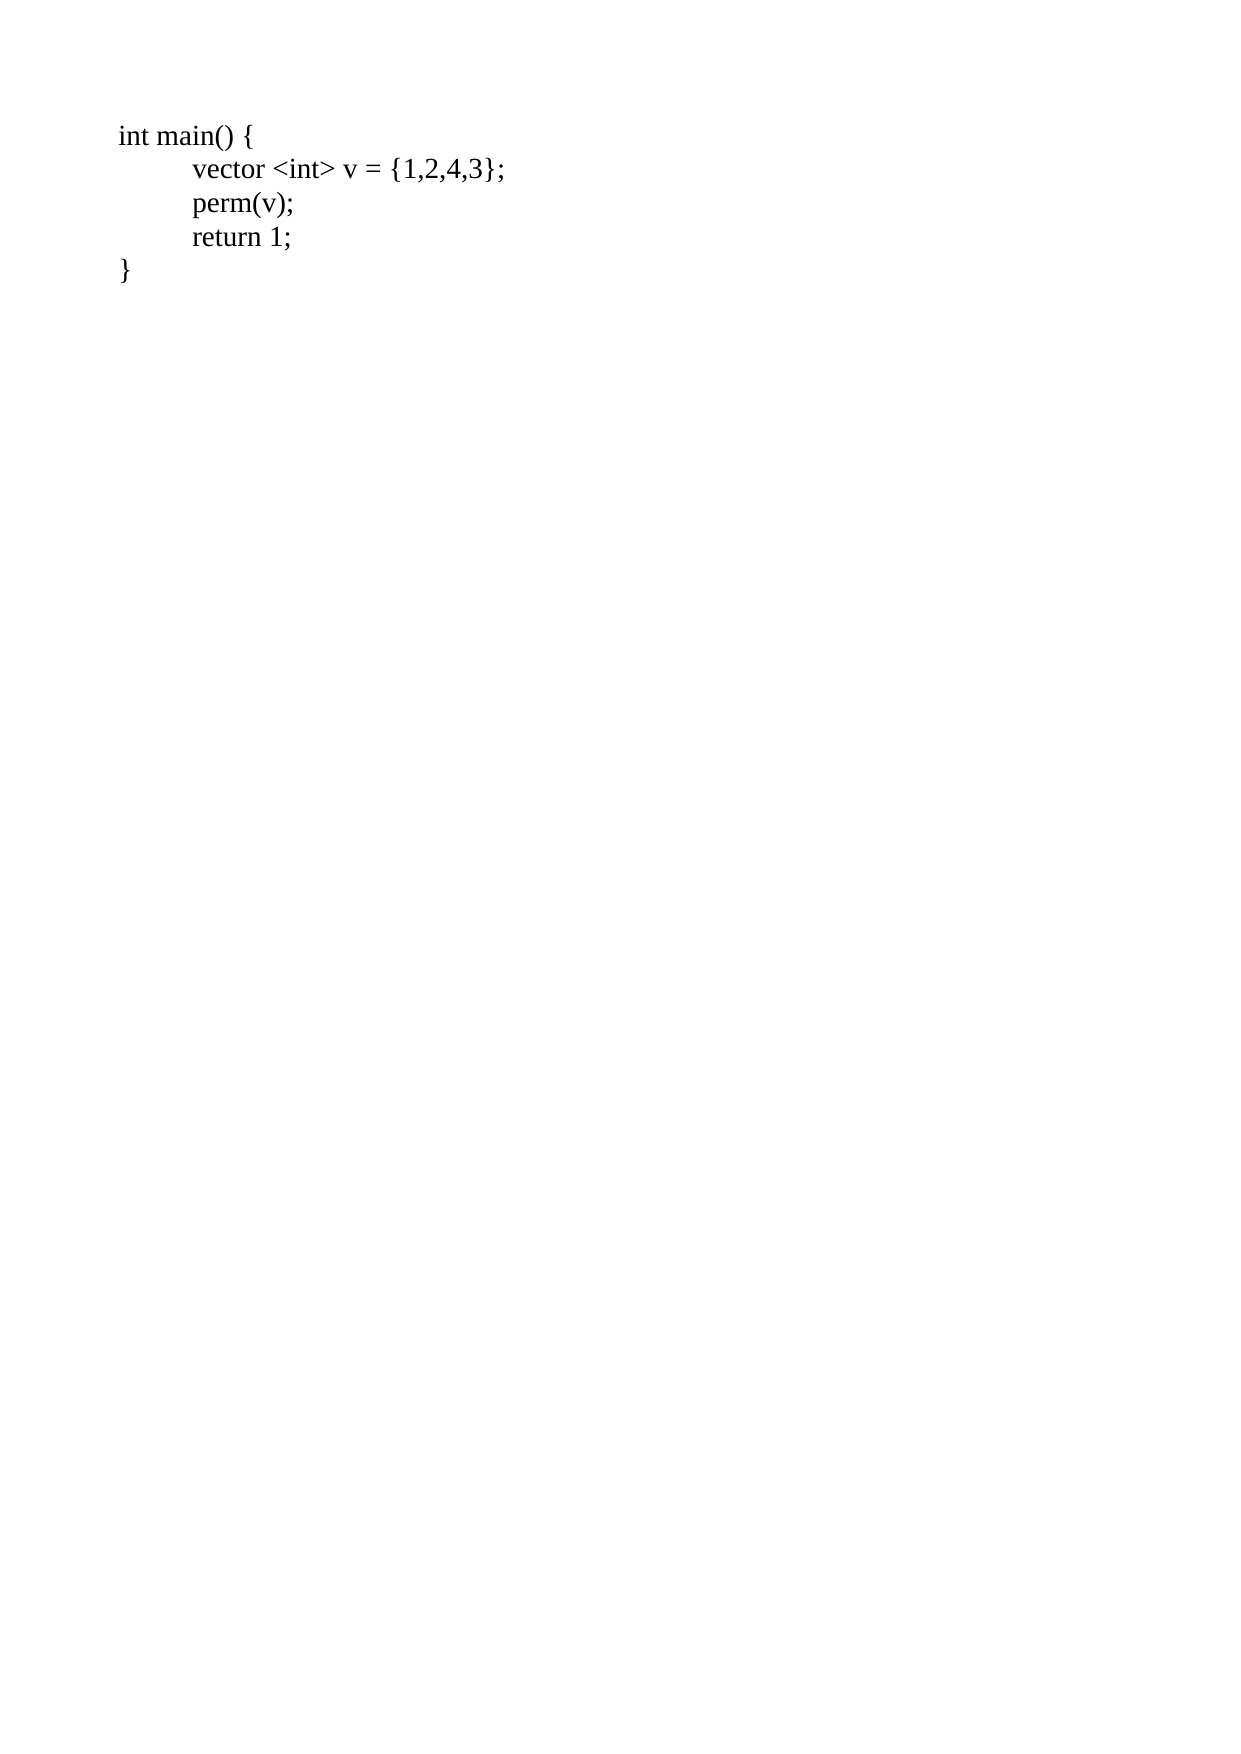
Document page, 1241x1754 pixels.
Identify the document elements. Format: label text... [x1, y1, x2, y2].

text } [118, 252, 1122, 286]
text vector <int> v = {1,2,4,3}; [118, 152, 1122, 185]
text int main() { [118, 118, 1122, 152]
text perm(v); [118, 185, 1122, 219]
text return 1; [118, 219, 1122, 252]
